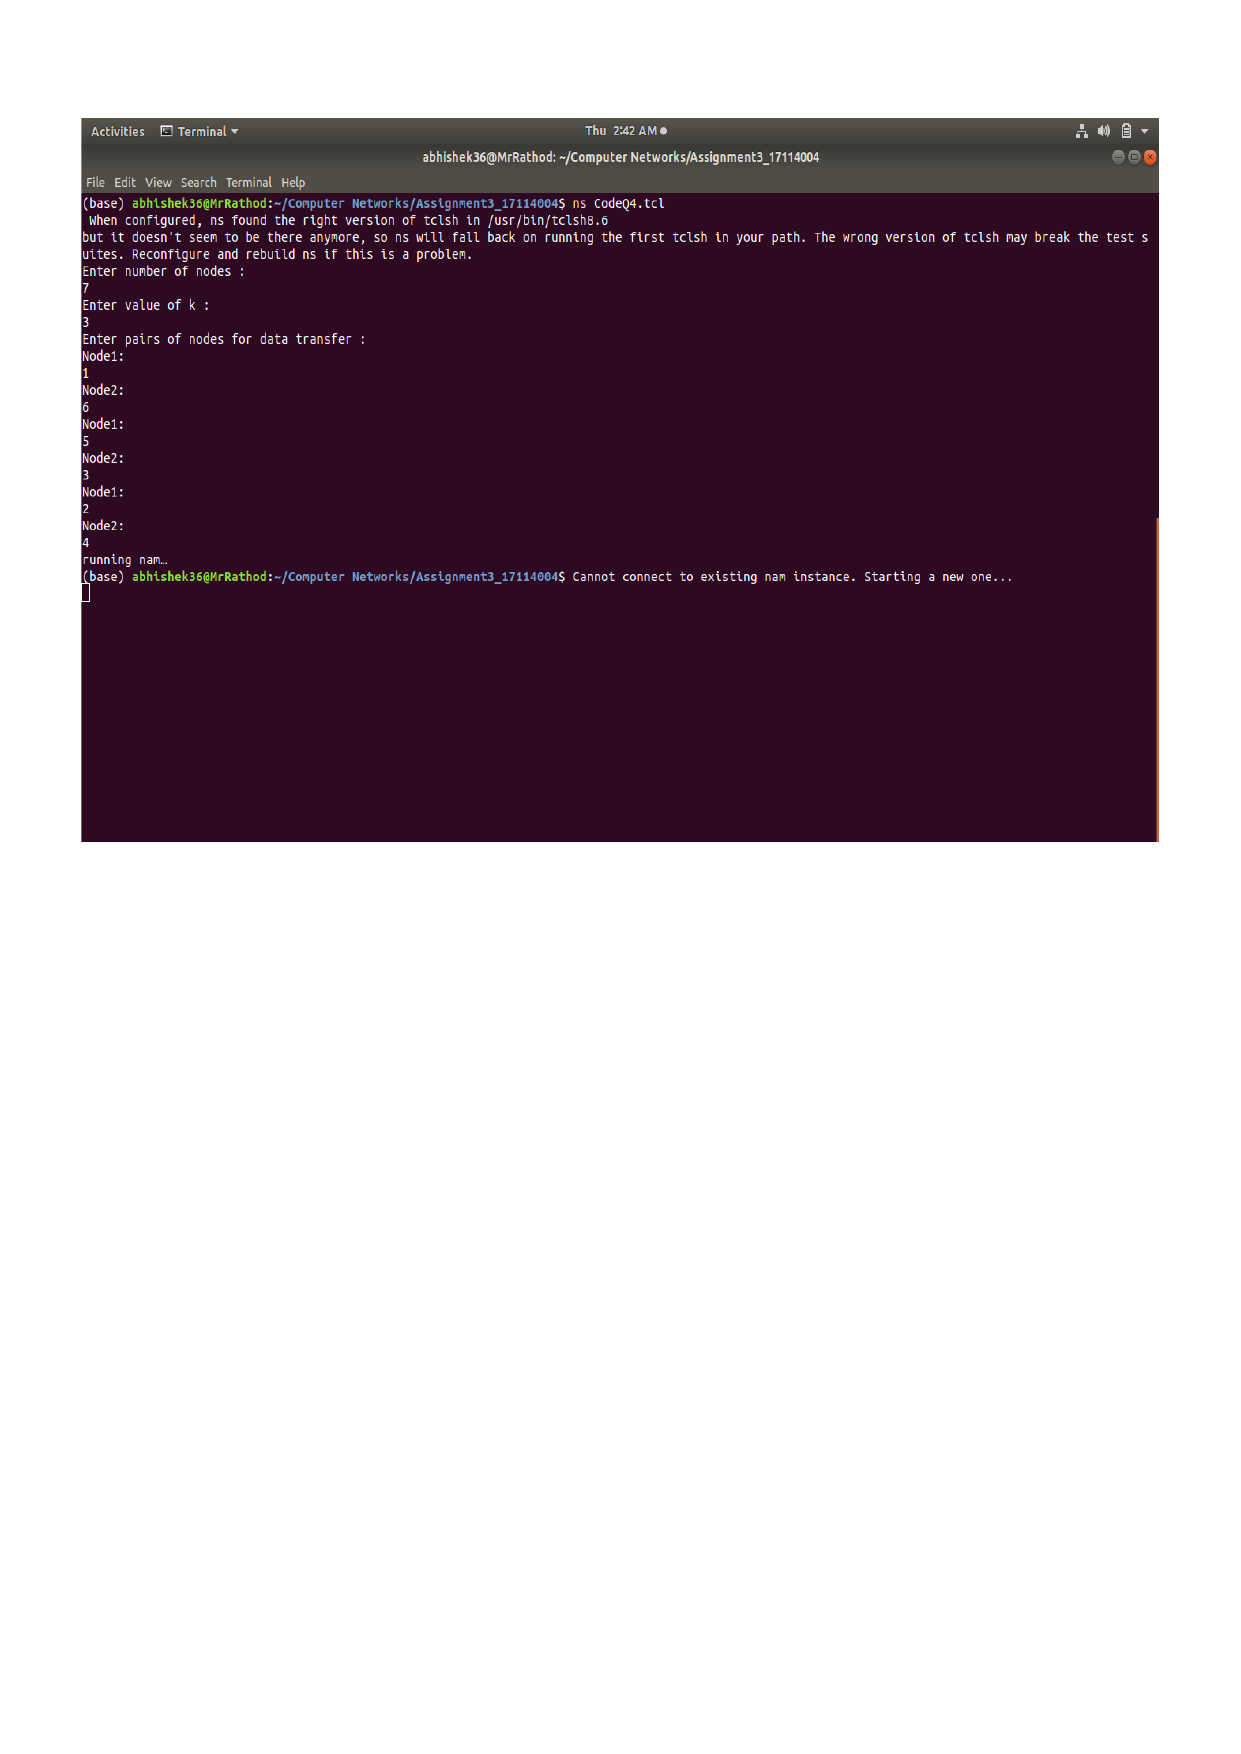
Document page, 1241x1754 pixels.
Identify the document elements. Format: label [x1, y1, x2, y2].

picture [81, 118, 1159, 842]
